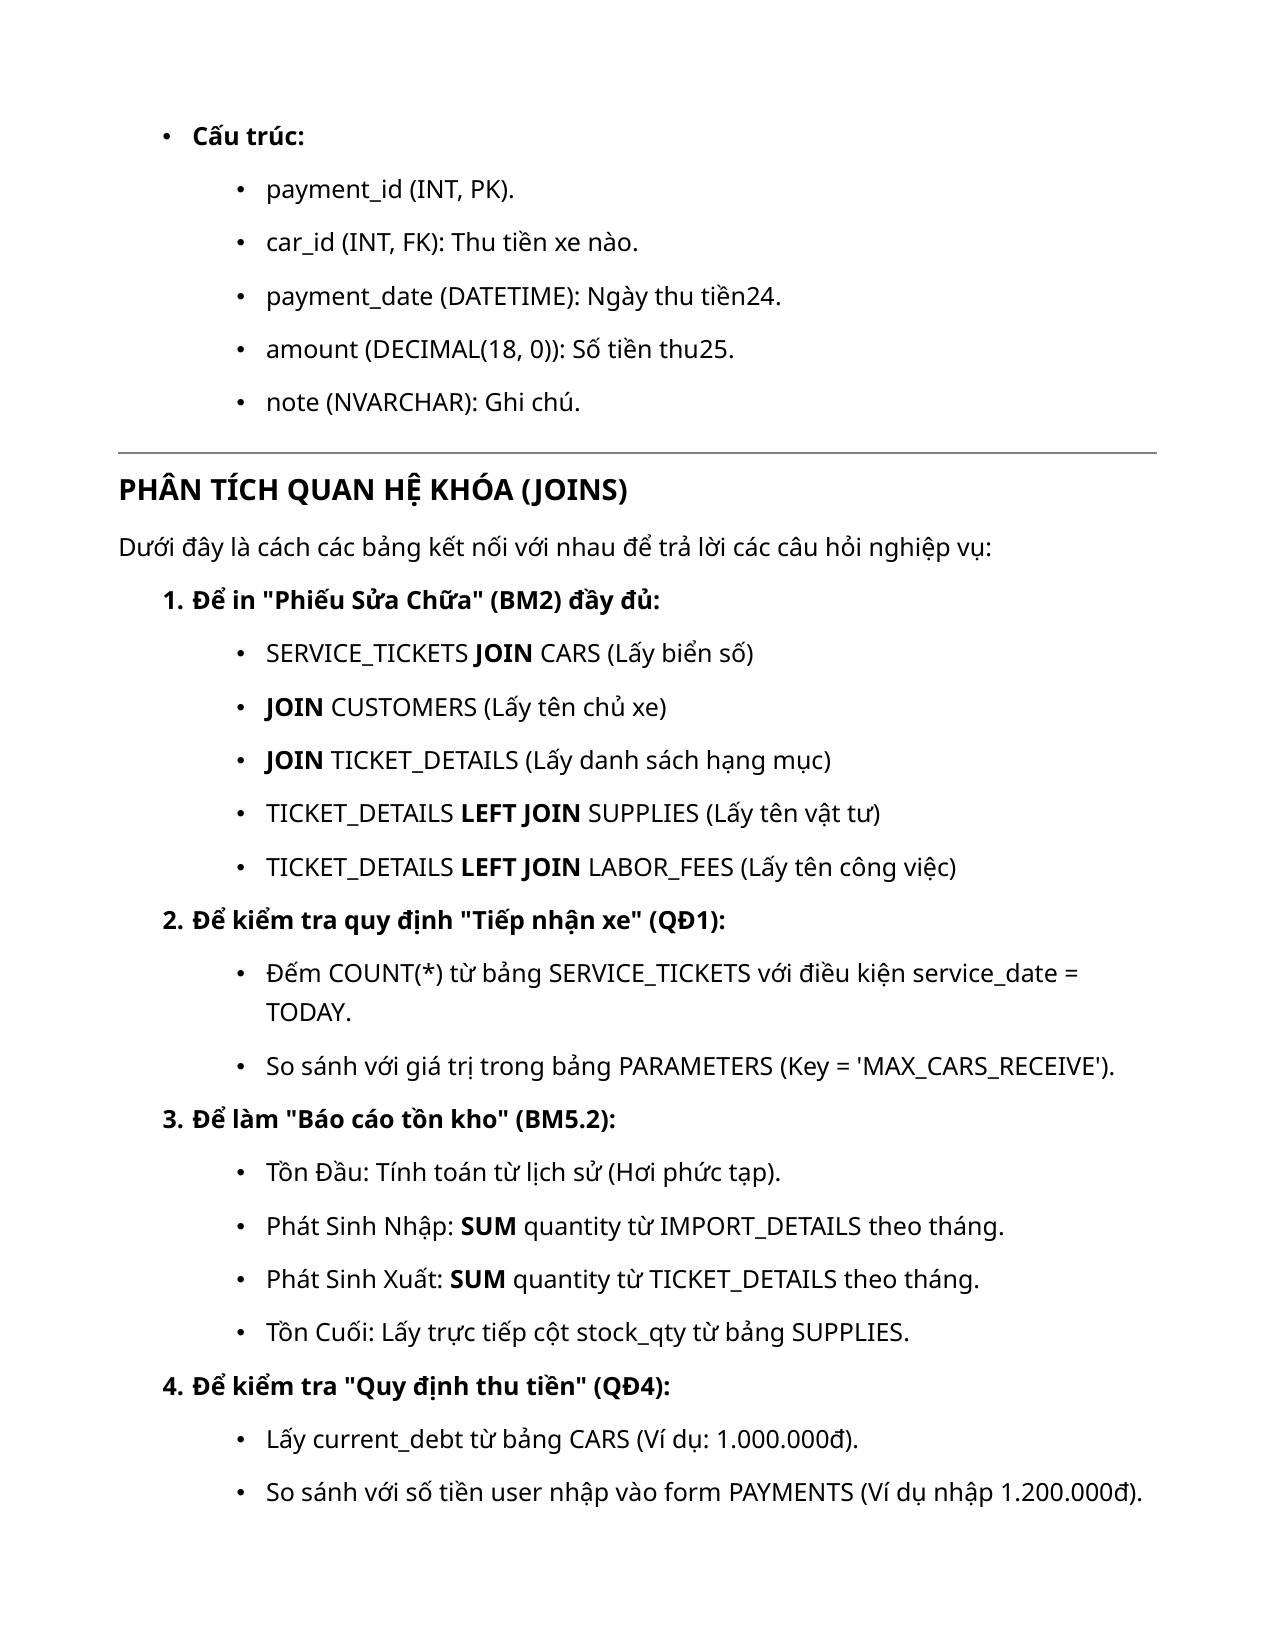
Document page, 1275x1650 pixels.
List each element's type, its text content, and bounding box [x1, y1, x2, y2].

list So sánh với số tiền user nhập vào form PAYMENTS (Ví dụ nhập 1.200.000đ). [236, 1475, 1157, 1509]
list car_id (INT, FK): Thu tiền xe nào. [236, 225, 1157, 259]
list Tồn Cuối: Lấy trực tiếp cột stock_qty từ bảng SUPPLIES. [236, 1315, 1157, 1349]
list Để in "Phiếu Sửa Chữa" (BM2) đầy đủ: [162, 583, 1157, 617]
list SERVICE_TICKETS JOIN CARS (Lấy biển số) [236, 636, 1157, 670]
subtitle PHÂN TÍCH QUAN HỆ KHÓA (JOINS) [118, 469, 1157, 509]
list payment_date (DATETIME): Ngày thu tiền24. [236, 278, 1157, 312]
list TICKET_DETAILS LEFT JOIN LABOR_FEES (Lấy tên công việc) [236, 849, 1157, 883]
list Cấu trúc: [162, 118, 1157, 152]
list amount (DECIMAL(18, 0)): Số tiền thu25. [236, 331, 1157, 366]
list Đếm COUNT(*) từ bảng SERVICE_TICKETS với điều kiện service_date = TODAY. [236, 956, 1157, 1029]
list Tồn Đầu: Tính toán từ lịch sử (Hơi phức tạp). [236, 1155, 1157, 1189]
list Để kiểm tra quy định "Tiếp nhận xe" (QĐ1): [162, 903, 1157, 937]
list Phát Sinh Nhập: SUM quantity từ IMPORT_DETAILS theo tháng. [236, 1208, 1157, 1242]
list Để kiểm tra "Quy định thu tiền" (QĐ4): [162, 1368, 1157, 1402]
list JOIN TICKET_DETAILS (Lấy danh sách hạng mục) [236, 743, 1157, 777]
text Dưới đây là cách các bảng kết nối với nhau để trả lời các câu hỏi nghiệp vụ: [118, 529, 1157, 563]
list Phát Sinh Xuất: SUM quantity từ TICKET_DETAILS theo tháng. [236, 1261, 1157, 1296]
list So sánh với giá trị trong bảng PARAMETERS (Key = 'MAX_CARS_RECEIVE'). [236, 1048, 1157, 1082]
list note (NVARCHAR): Ghi chú. [236, 385, 1157, 419]
list payment_id (INT, PK). [236, 171, 1157, 206]
list JOIN CUSTOMERS (Lấy tên chủ xe) [236, 689, 1157, 723]
list TICKET_DETAILS LEFT JOIN SUPPLIES (Lấy tên vật tư) [236, 796, 1157, 830]
list Để làm "Báo cáo tồn kho" (BM5.2): [162, 1101, 1157, 1136]
list Lấy current_debt từ bảng CARS (Ví dụ: 1.000.000đ). [236, 1421, 1157, 1456]
